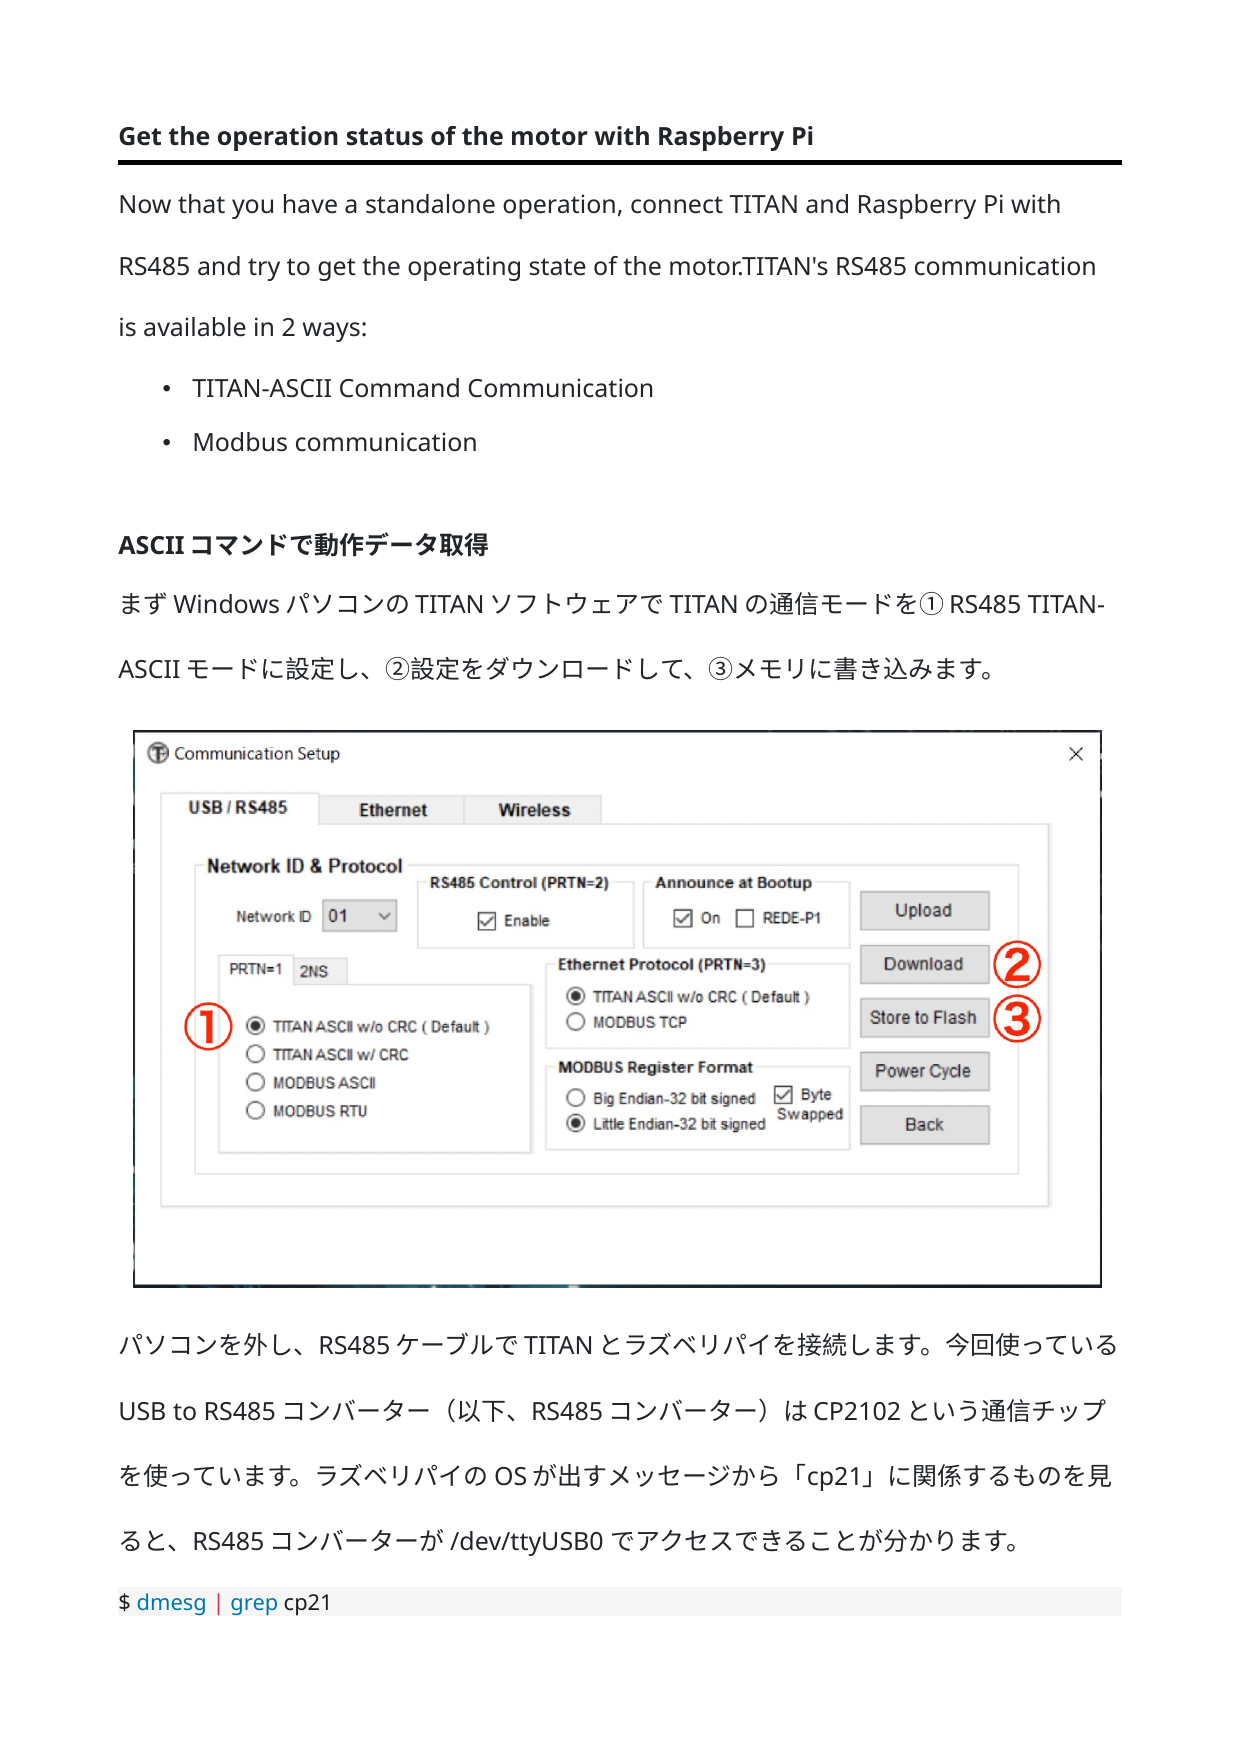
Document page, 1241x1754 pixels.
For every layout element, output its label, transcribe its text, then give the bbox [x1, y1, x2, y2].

text まずWindowsパソコンのTITANソフトウェアでTITANの通信モードを①RS485 TITAN-ASCIIモードに設定し、②設定をダウンロードして、③メモリに書き込みます。 [118, 584, 1122, 686]
subtitle ASCIIコマンドで動作データ取得 [118, 525, 1122, 561]
text パソコンを外し、RS485ケーブルでTITANとラズベリパイを接続します。今回使っているUSB to RS485コンバーター（以下、RS485コンバーター）はCP2102という通信チップを使っています。ラズベリパイのOSが出すメッセージから「cp21」に関係するものを見ると、RS485コンバーターが /dev/ttyUSB0 でアクセスできることが分かります。 [118, 1326, 1122, 1558]
text Now that you have a standalone operation, connect TITAN and Raspberry Pi with RS485 and try to get the operating state of the motor.TITAN's RS485 communication is available in 2 ways: [118, 187, 1122, 344]
text $ dmesg | grep cp21 [118, 1587, 1122, 1616]
list Modbus communication [162, 424, 1122, 459]
list TITAN-ASCII Command Communication [162, 371, 1122, 405]
picture [118, 714, 1119, 1307]
subtitle Get the operation status of the motor with Raspberry Pi [118, 118, 1122, 160]
